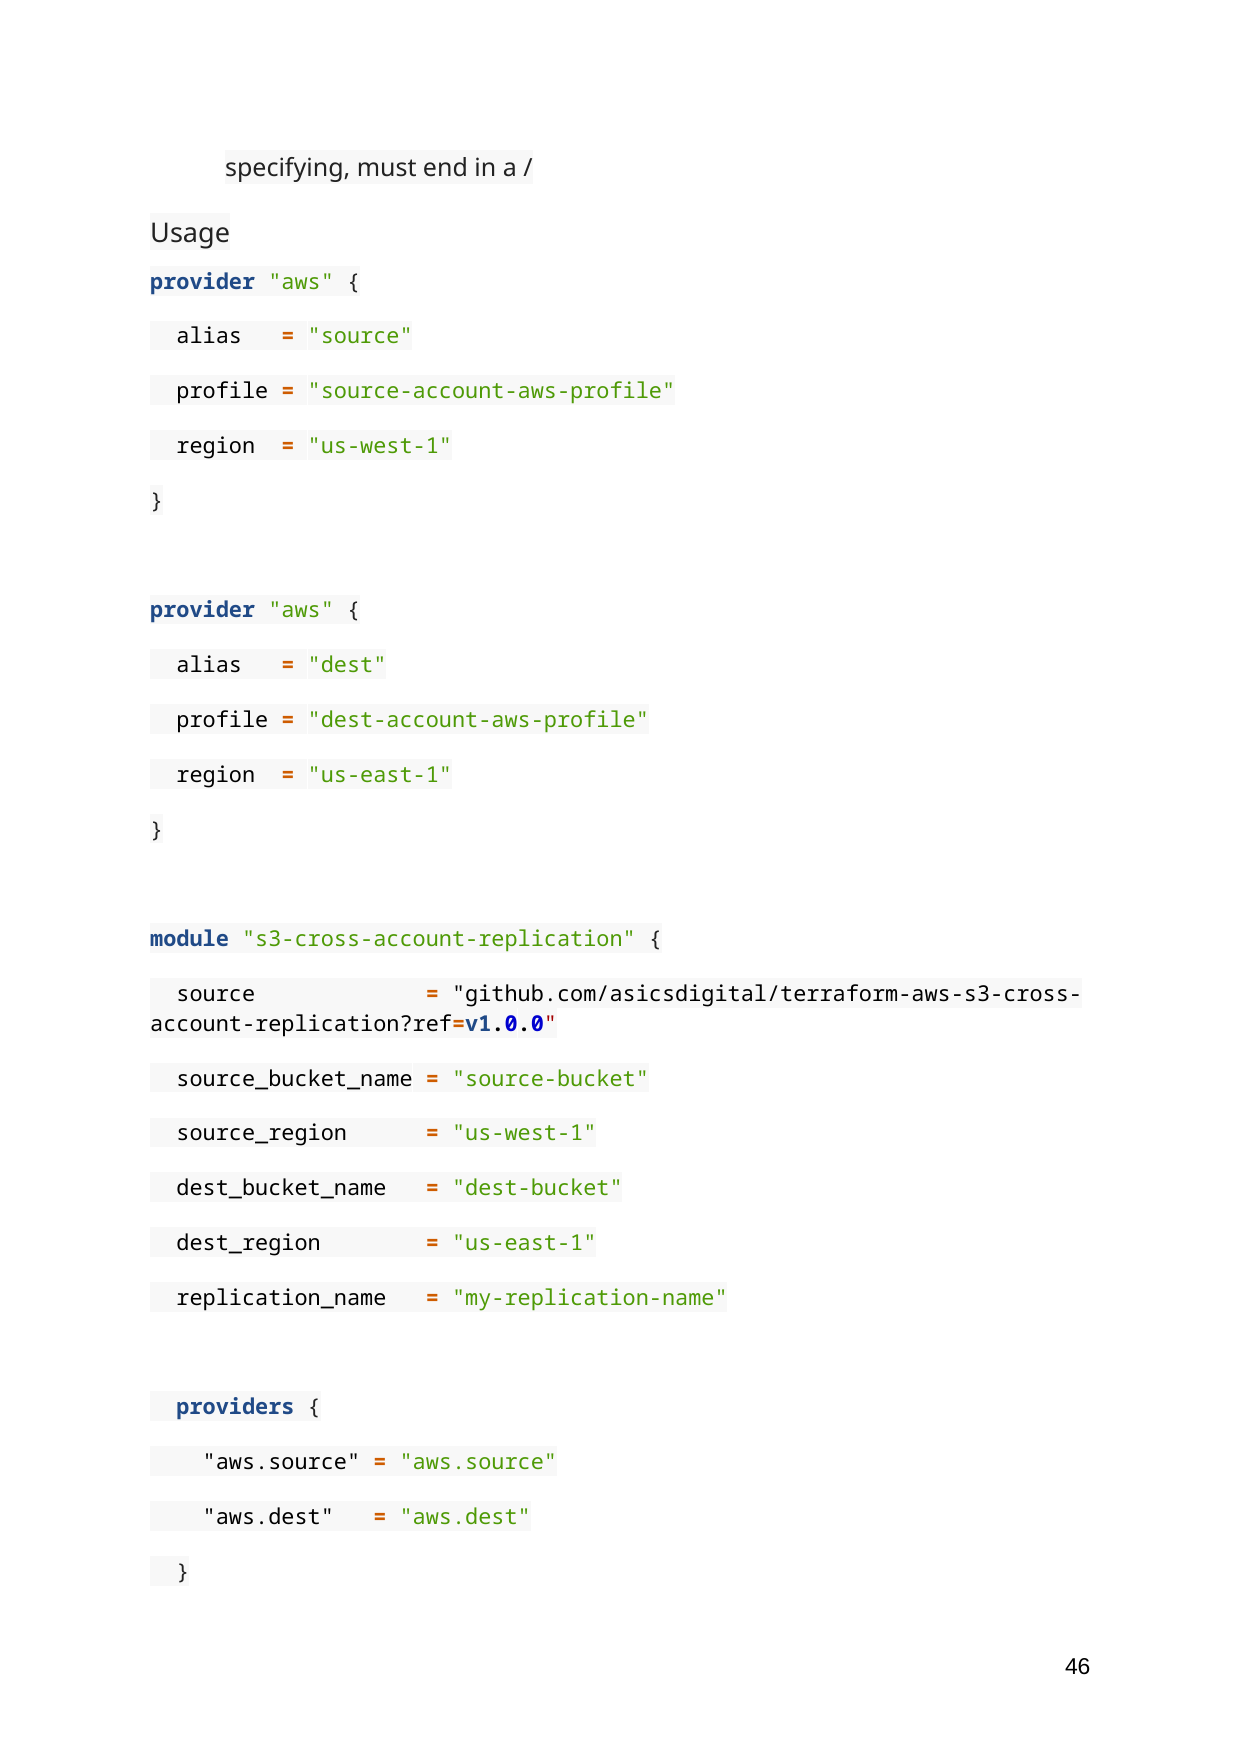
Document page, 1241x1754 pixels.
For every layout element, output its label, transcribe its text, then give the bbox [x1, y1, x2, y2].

text } [150, 1556, 1090, 1586]
text providers { [150, 1391, 1090, 1421]
text region = "us-east-1" [150, 759, 1090, 789]
text dest_region = "us-east-1" [150, 1227, 1090, 1257]
text provider "aws" { [150, 594, 1090, 624]
text replication_name = "my-replication-name" [150, 1282, 1090, 1312]
text profile = "dest-account-aws-profile" [150, 704, 1090, 734]
text source = "github.com/asicsdigital/terraform-aws-s3-cross-account-replication?ref=v1.0.0" [150, 978, 1090, 1038]
text profile = "source-account-aws-profile" [150, 375, 1090, 405]
text source_bucket_name = "source-bucket" [150, 1063, 1090, 1092]
text dest_bucket_name = "dest-bucket" [150, 1172, 1090, 1202]
text } [150, 814, 1090, 843]
subtitle Usage [150, 213, 1090, 250]
text "aws.source" = "aws.source" [150, 1446, 1090, 1476]
text module "s3-cross-account-replication" { [150, 923, 1090, 953]
text } [150, 485, 1090, 515]
text "aws.dest" = "aws.dest" [150, 1501, 1090, 1531]
list specifying, must end in a / [187, 150, 1090, 184]
text provider "aws" { [150, 266, 1090, 296]
text alias = "source" [150, 321, 1090, 350]
text source_region = "us-west-1" [150, 1117, 1090, 1147]
text region = "us-west-1" [150, 430, 1090, 460]
text alias = "dest" [150, 649, 1090, 679]
